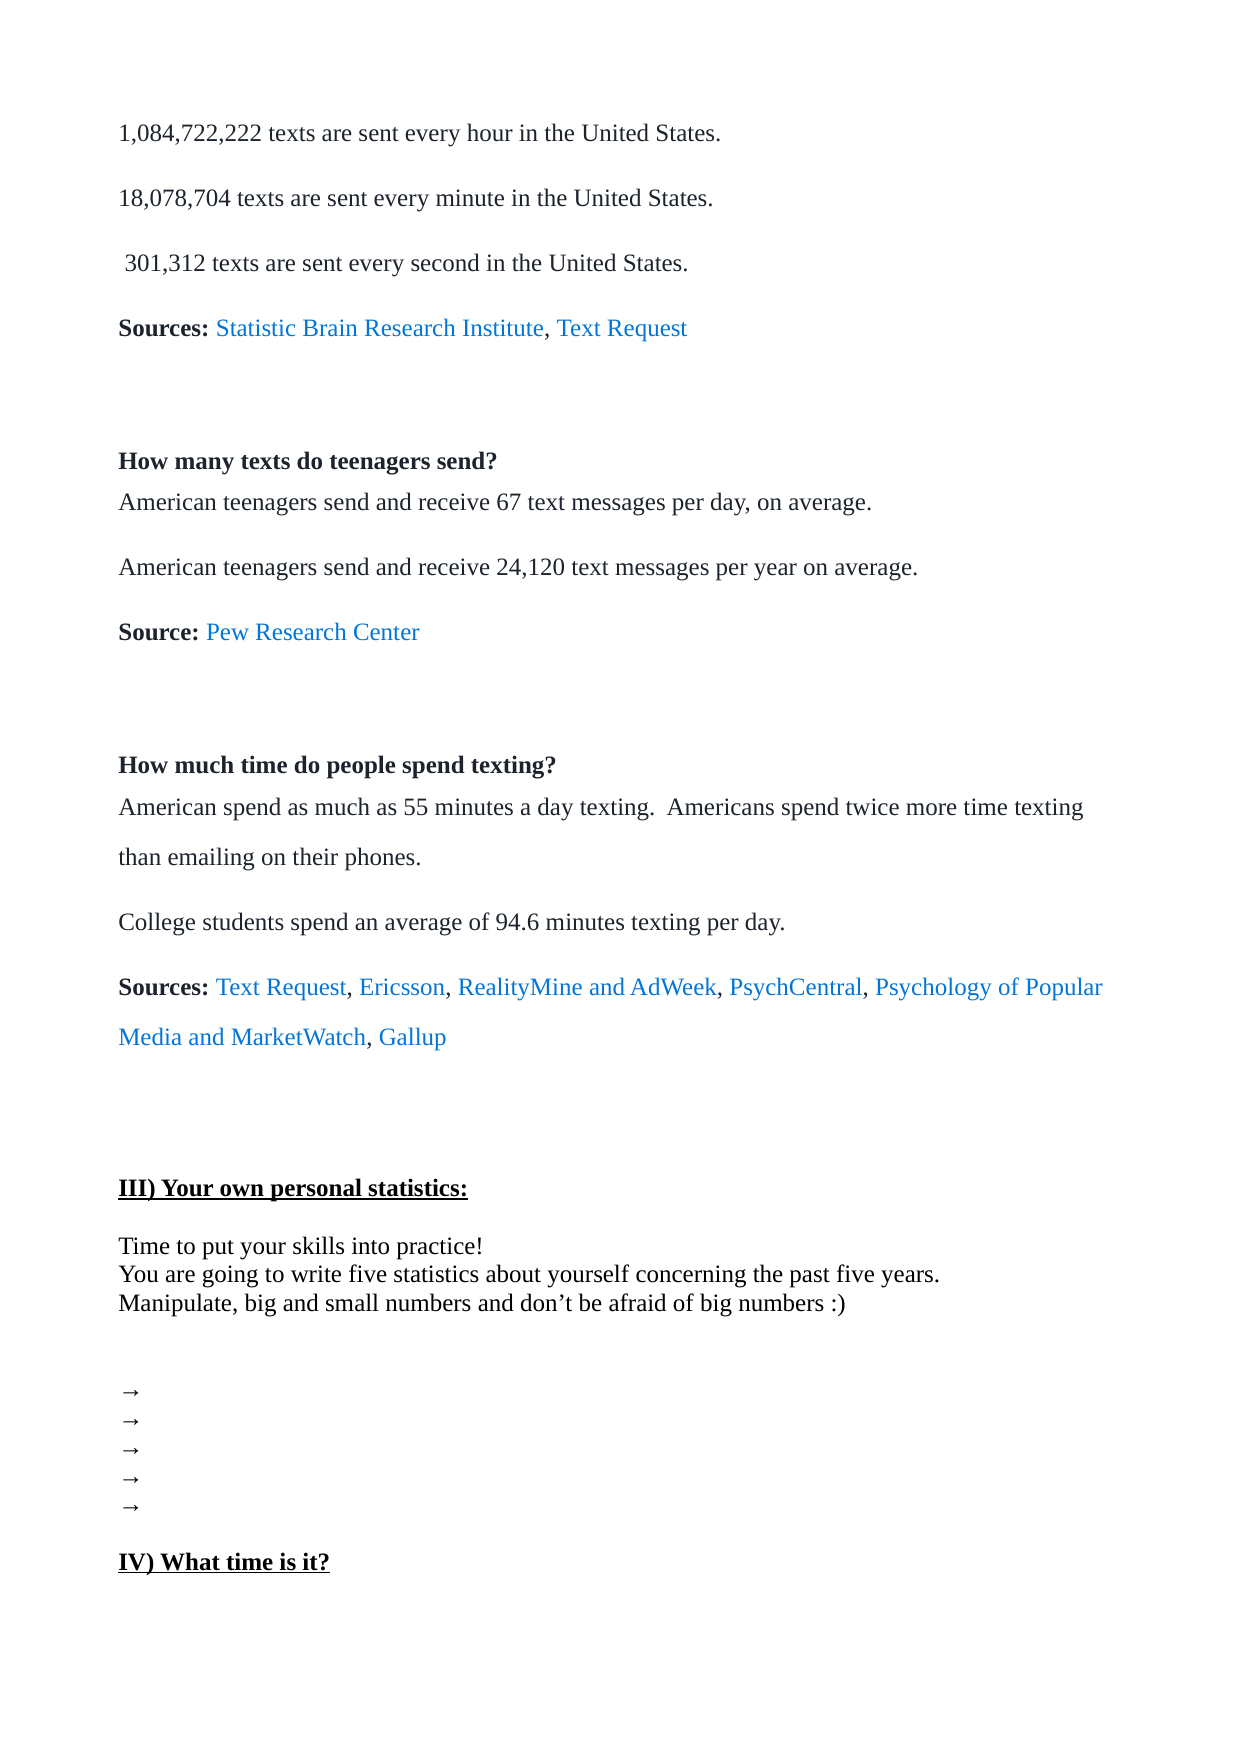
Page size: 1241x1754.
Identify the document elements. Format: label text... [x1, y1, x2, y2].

text 1,084,722,222 texts are sent every hour in the United States. [118, 118, 1122, 147]
text College students spend an average of 94.6 minutes texting per day. [118, 907, 1122, 936]
text Sources: Statistic Brain Research Institute, Text Request [118, 313, 1122, 342]
text Manipulate, big and small numbers and don’t be afraid of big numbers :) [118, 1288, 1122, 1317]
text 18,078,704 texts are sent every minute in the United States. [118, 183, 1122, 212]
text Time to put your skills into practice! [118, 1231, 1122, 1259]
text → [118, 1432, 1122, 1461]
text Source: Pew Research Center [118, 617, 1122, 646]
text III) Your own personal statistics: [118, 1173, 1122, 1202]
text American teenagers send and receive 67 text messages per day, on average. [118, 487, 1122, 516]
subtitle How many texts do teenagers send? [118, 446, 1122, 475]
subtitle How much time do people spend texting? [118, 751, 1122, 779]
text → [118, 1403, 1122, 1432]
text IV) What time is it? [118, 1547, 1122, 1576]
text You are going to write five statistics about yourself concerning the past five years. [118, 1259, 1122, 1288]
text → [118, 1374, 1122, 1403]
text 301,312 texts are sent every second in the United States. [118, 248, 1122, 277]
text Sources: Text Request, Ericsson, RealityMine and AdWeek, PsychCentral, Psychology of Popular Media and MarketWatch, Gallup [118, 972, 1122, 1051]
text American spend as much as 55 minutes a day texting. Americans spend twice more time texting than emailing on their phones. [118, 792, 1122, 871]
text American teenagers send and receive 24,120 text messages per year on average. [118, 552, 1122, 581]
text → [118, 1489, 1122, 1518]
text → [118, 1461, 1122, 1489]
